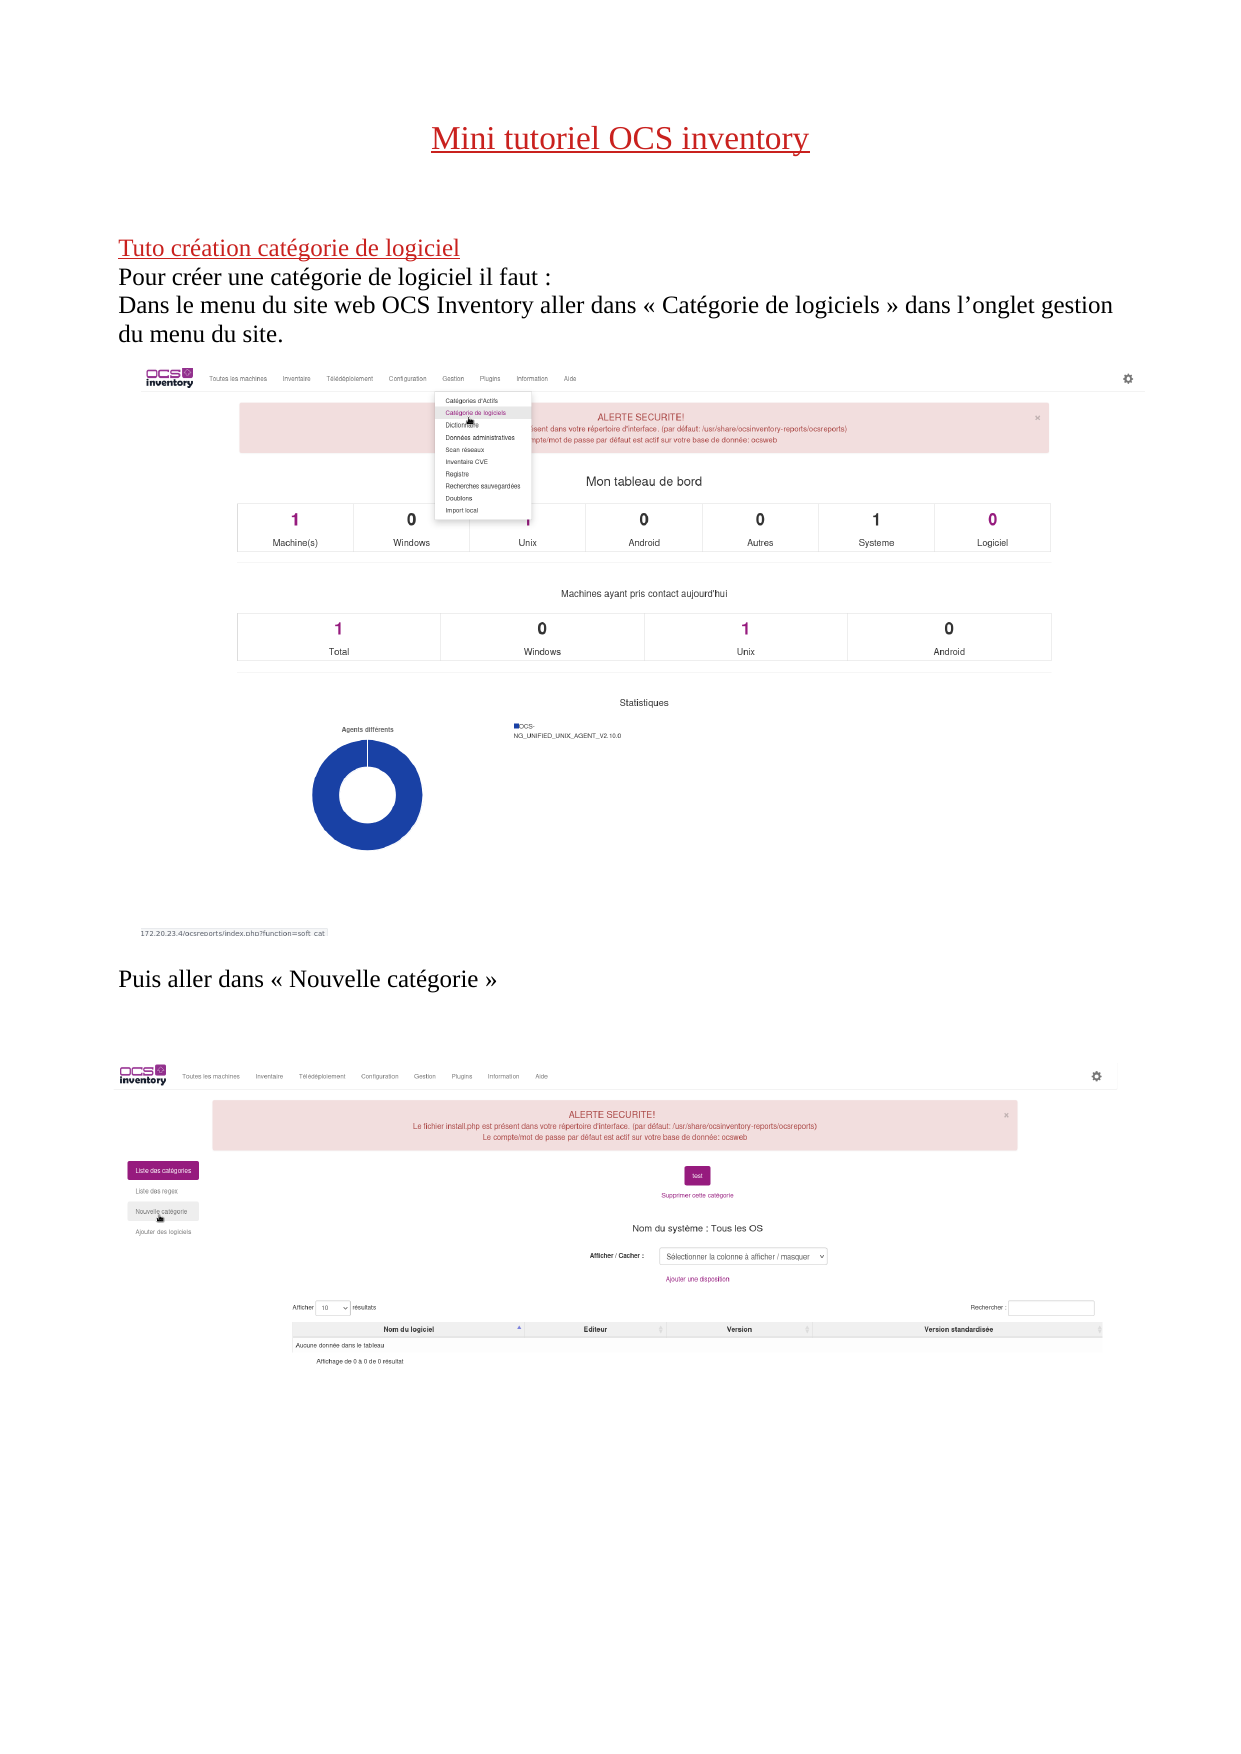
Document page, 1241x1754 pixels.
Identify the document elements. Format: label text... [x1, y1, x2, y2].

text Dans le menu du site web OCS Inventory aller dans « Catégorie de logiciels » dans l’onglet gestion du menu du site. [118, 291, 1122, 348]
text Pour créer une catégorie de logiciel il faut : [118, 262, 1122, 291]
text Puis aller dans « Nouvelle catégorie » [118, 964, 1122, 993]
picture [113, 1063, 1118, 1633]
text Mini tutoriel OCS inventory [118, 118, 1122, 156]
picture [141, 368, 1145, 936]
text Tuto création catégorie de logiciel [118, 233, 1122, 262]
